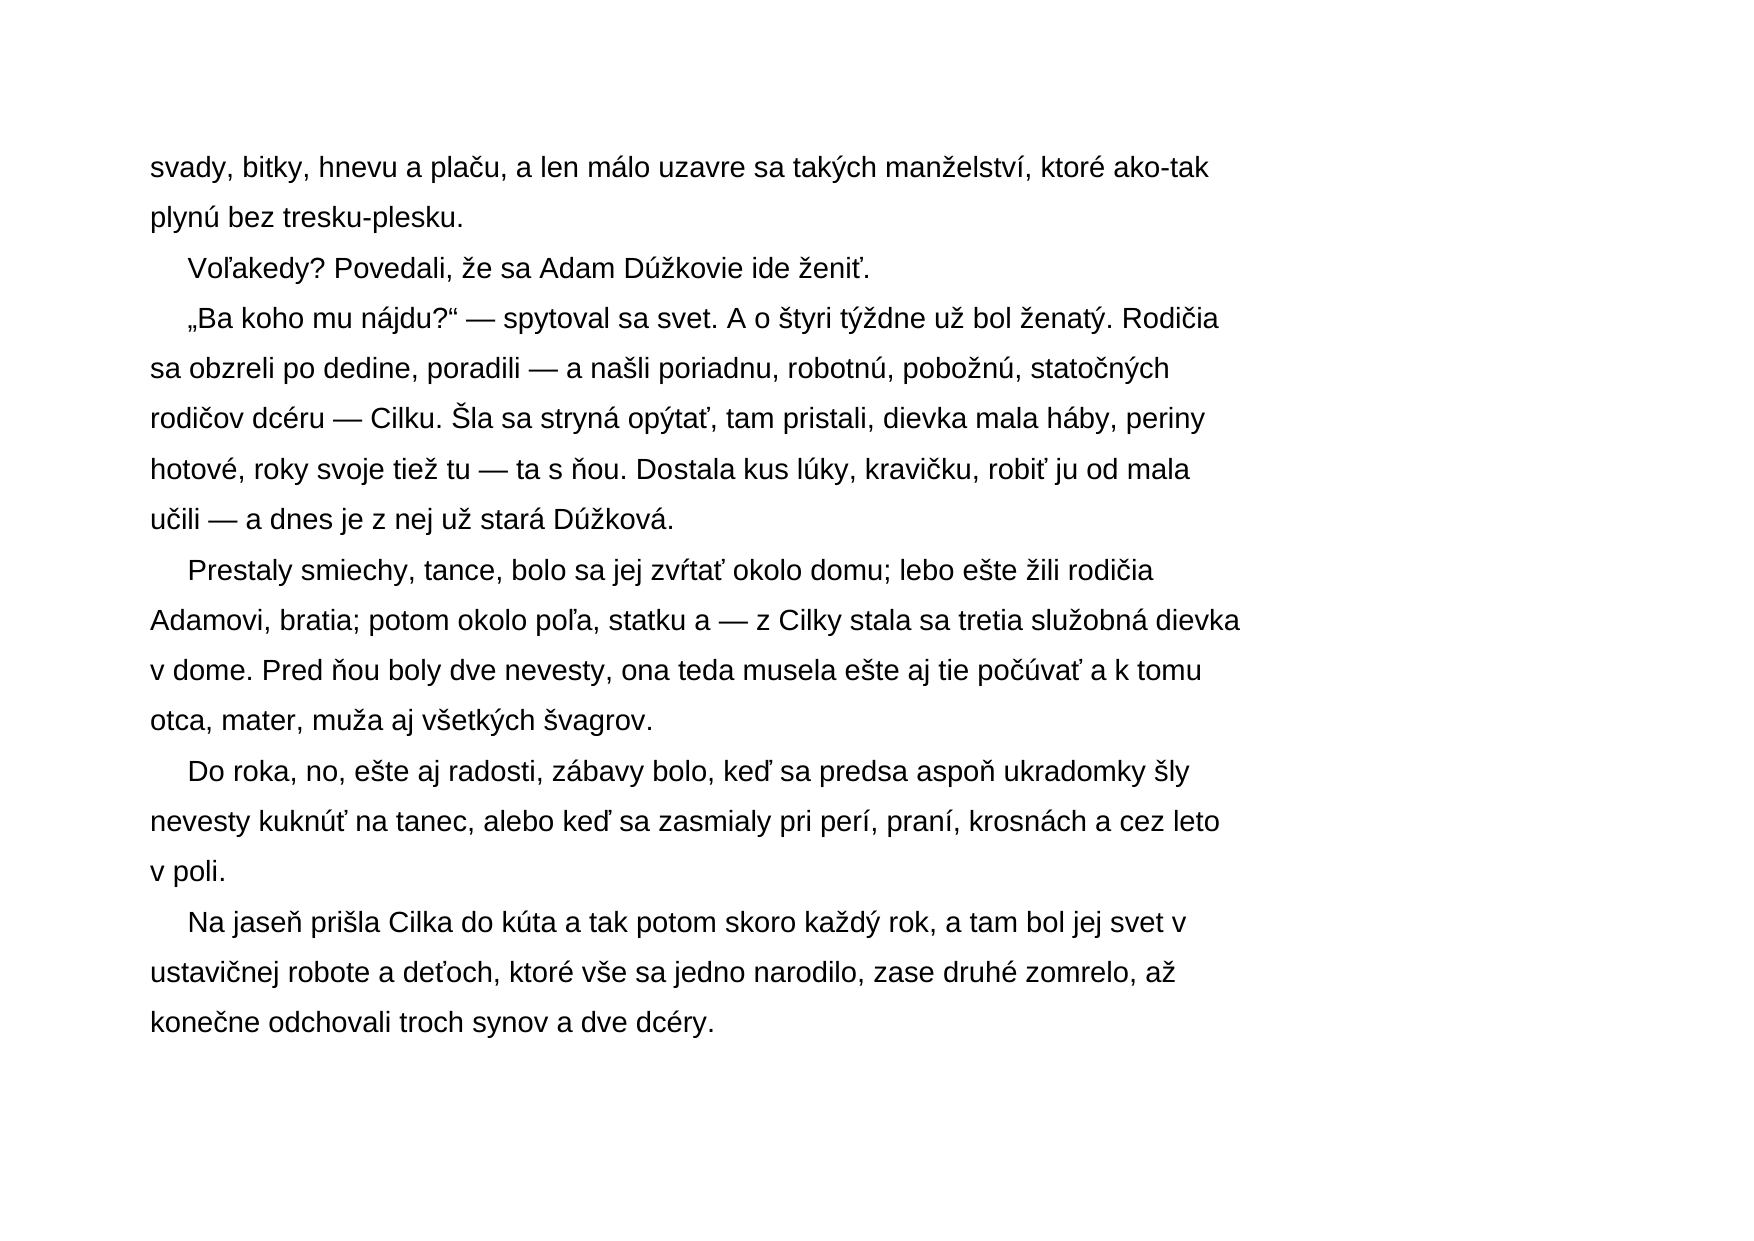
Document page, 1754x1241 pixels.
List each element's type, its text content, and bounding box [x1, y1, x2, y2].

text Na jaseň prišla Cilka do kúta a tak potom skoro každý rok, a tam bol jej svet v ustavičnej robote a deťoch, ktoré vše sa jedno narodilo, zase druhé zomrelo, až konečne odchovali troch synov a dve dcéry. [150, 905, 1242, 1039]
text Do roka, no, ešte aj radosti, zábavy bolo, keď sa predsa aspoň ukradomky šly nevesty kuknúť na tanec, alebo keď sa zasmialy pri perí, praní, krosnách a cez leto v poli. [150, 754, 1242, 888]
text Prestaly smiechy, tance, bolo sa jej zvŕtať okolo domu; lebo ešte žili rodičia Adamovi, bratia; potom okolo poľa, statku a — z Cilky stala sa tretia služobná dievka v dome. Pred ňou boly dve nevesty, ona teda musela ešte aj tie počúvať a k tomu otca, mater, muža aj všetkých švagrov. [150, 552, 1242, 737]
text Voľakedy? Povedali, že sa Adam Dúžkovie ide ženiť. [150, 251, 1242, 284]
text „Ba koho mu nájdu?“ — spytoval sa svet. A o štyri týždne už bol ženatý. Rodičia sa obzreli po dedine, poradili — a našli poriadnu, robotnú, pobožnú, statočných rodičov dcéru — Cilku. Šla sa stryná opýtať, tam pristali, dievka mala háby, periny hotové, roky svoje tiež tu — ta s ňou. Do­stala kus lúky, kravičku, robiť ju od mala učili — a dnes je z nej už stará Dúžková. [150, 301, 1242, 536]
text svady, bitky, hnevu a plaču, a len málo uzavre sa takých manželství, ktoré ako-tak plynú bez tresku-plesku. [150, 150, 1242, 234]
